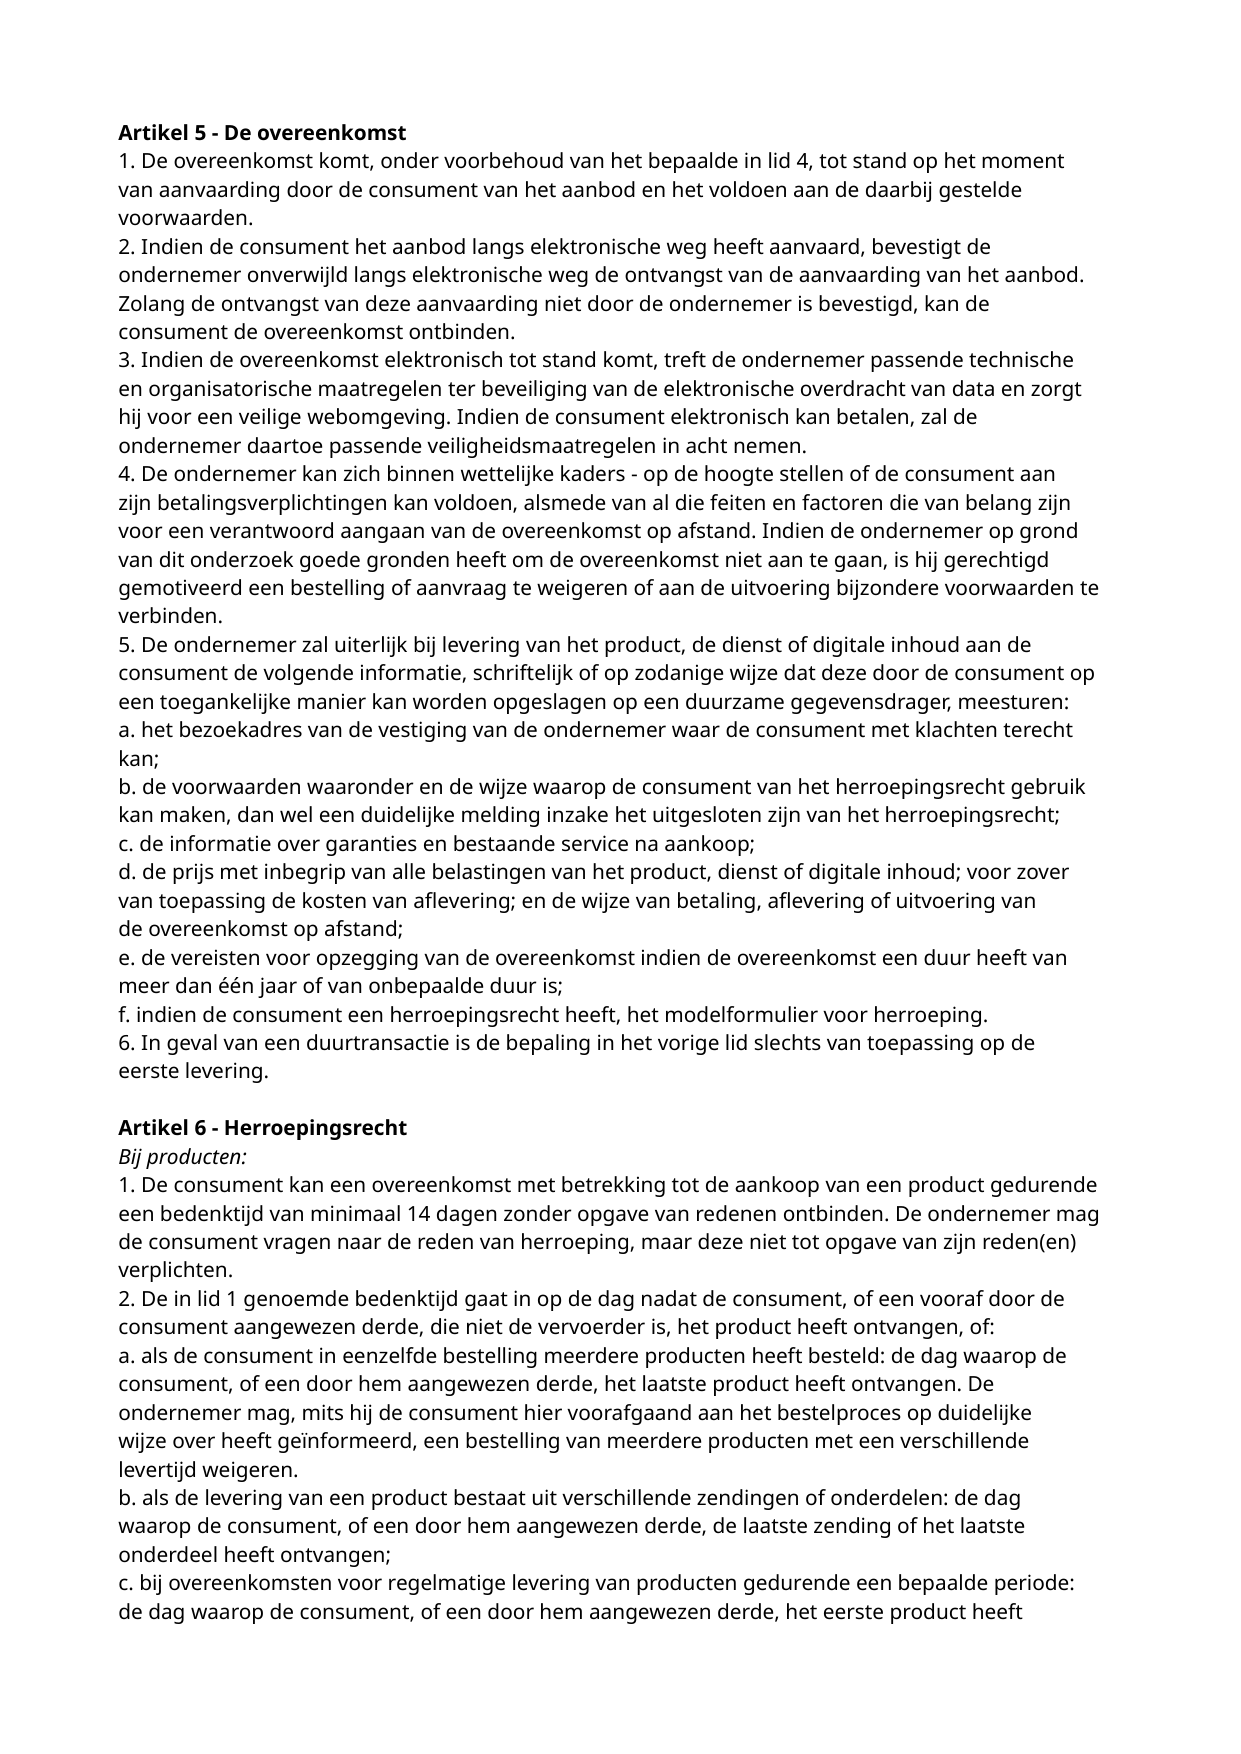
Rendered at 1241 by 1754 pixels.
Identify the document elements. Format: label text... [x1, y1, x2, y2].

text van dit onderzoek goede gronden heeft om de overeenkomst niet aan te gaan, is hij gerechtigd [118, 545, 1122, 573]
text voorwaarden. [118, 203, 1122, 232]
text 2. Indien de consument het aanbod langs elektronische weg heeft aanvaard, bevestigt de [118, 232, 1122, 260]
text b. de voorwaarden waaronder en de wijze waarop de consument van het herroepingsrecht gebruik [118, 772, 1122, 801]
text de overeenkomst op afstand; [118, 914, 1122, 943]
text Bij producten: [118, 1142, 1122, 1170]
text c. de informatie over garanties en bestaande service na aankoop; [118, 829, 1122, 857]
text consument aangewezen derde, die niet de vervoerder is, het product heeft ontvangen, of: [118, 1312, 1122, 1341]
text 2. De in lid 1 genoemde bedenktijd gaat in op de dag nadat de consument, of een vooraf door de [118, 1284, 1122, 1312]
text meer dan één jaar of van onbepaalde duur is; [118, 971, 1122, 1000]
text 1. De consument kan een overeenkomst met betrekking tot de aankoop van een product gedurende [118, 1170, 1122, 1199]
text een toegankelijke manier kan worden opgeslagen op een duurzame gegevensdrager, meesturen: [118, 687, 1122, 715]
text consument de volgende informatie, schriftelijk of op zodanige wijze dat deze door de consument op [118, 658, 1122, 687]
text 5. De ondernemer zal uiterlijk bij levering van het product, de dienst of digitale inhoud aan de [118, 630, 1122, 658]
text voor een verantwoord aangaan van de overeenkomst op afstand. Indien de ondernemer op grond [118, 516, 1122, 545]
text gemotiveerd een bestelling of aanvraag te weigeren of aan de uitvoering bijzondere voorwaarden te [118, 573, 1122, 602]
text Artikel 6 - Herroepingsrecht [118, 1113, 1122, 1142]
text en organisatorische maatregelen ter beveiliging van de elektronische overdracht van data en zorgt [118, 374, 1122, 402]
text e. de vereisten voor opzegging van de overeenkomst indien de overeenkomst een duur heeft van [118, 943, 1122, 971]
text verplichten. [118, 1256, 1122, 1284]
text f. indien de consument een herroepingsrecht heeft, het modelformulier voor herroeping. [118, 1000, 1122, 1028]
text een bedenktijd van minimaal 14 dagen zonder opgave van redenen ontbinden. De ondernemer mag [118, 1199, 1122, 1227]
text consument, of een door hem aangewezen derde, het laatste product heeft ontvangen. De [118, 1369, 1122, 1398]
text 6. In geval van een duurtransactie is de bepaling in het vorige lid slechts van toepassing op de [118, 1028, 1122, 1057]
text de dag waarop de consument, of een door hem aangewezen derde, het eerste product heeft [118, 1597, 1122, 1625]
text a. het bezoekadres van de vestiging van de ondernemer waar de consument met klachten terecht [118, 715, 1122, 744]
text 1. De overeenkomst komt, onder voorbehoud van het bepaalde in lid 4, tot stand op het moment [118, 147, 1122, 175]
text van toepassing de kosten van aflevering; en de wijze van betaling, aflevering of uitvoering van [118, 886, 1122, 914]
text a. als de consument in eenzelfde bestelling meerdere producten heeft besteld: de dag waarop de [118, 1341, 1122, 1369]
text kan; [118, 744, 1122, 772]
text consument de overeenkomst ontbinden. [118, 317, 1122, 346]
text zijn betalingsverplichtingen kan voldoen, alsmede van al die feiten en factoren die van belang zijn [118, 488, 1122, 516]
text onderdeel heeft ontvangen; [118, 1540, 1122, 1568]
text Zolang de ontvangst van deze aanvaarding niet door de ondernemer is bevestigd, kan de [118, 289, 1122, 317]
text d. de prijs met inbegrip van alle belastingen van het product, dienst of digitale inhoud; voor zover [118, 857, 1122, 886]
text kan maken, dan wel een duidelijke melding inzake het uitgesloten zijn van het herroepingsrecht; [118, 801, 1122, 829]
text eerste levering. [118, 1057, 1122, 1085]
text c. bij overeenkomsten voor regelmatige levering van producten gedurende een bepaalde periode: [118, 1568, 1122, 1597]
text 3. Indien de overeenkomst elektronisch tot stand komt, treft de ondernemer passende technische [118, 346, 1122, 374]
text Artikel 5 - De overeenkomst [118, 118, 1122, 147]
text b. als de levering van een product bestaat uit verschillende zendingen of onderdelen: de dag [118, 1483, 1122, 1512]
text hij voor een veilige webomgeving. Indien de consument elektronisch kan betalen, zal de [118, 402, 1122, 431]
text ondernemer mag, mits hij de consument hier voorafgaand aan het bestelproces op duidelijke [118, 1398, 1122, 1426]
text verbinden. [118, 602, 1122, 630]
text de consument vragen naar de reden van herroeping, maar deze niet tot opgave van zijn reden(en) [118, 1227, 1122, 1256]
text van aanvaarding door de consument van het aanbod en het voldoen aan de daarbij gestelde [118, 175, 1122, 203]
text levertijd weigeren. [118, 1455, 1122, 1483]
text 4. De ondernemer kan zich binnen wettelijke kaders - op de hoogte stellen of de consument aan [118, 459, 1122, 488]
text ondernemer daartoe passende veiligheidsmaatregelen in acht nemen. [118, 431, 1122, 459]
text ondernemer onverwijld langs elektronische weg de ontvangst van de aanvaarding van het aanbod. [118, 260, 1122, 289]
text waarop de consument, of een door hem aangewezen derde, de laatste zending of het laatste [118, 1512, 1122, 1540]
text wijze over heeft geïnformeerd, een bestelling van meerdere producten met een verschillende [118, 1426, 1122, 1455]
